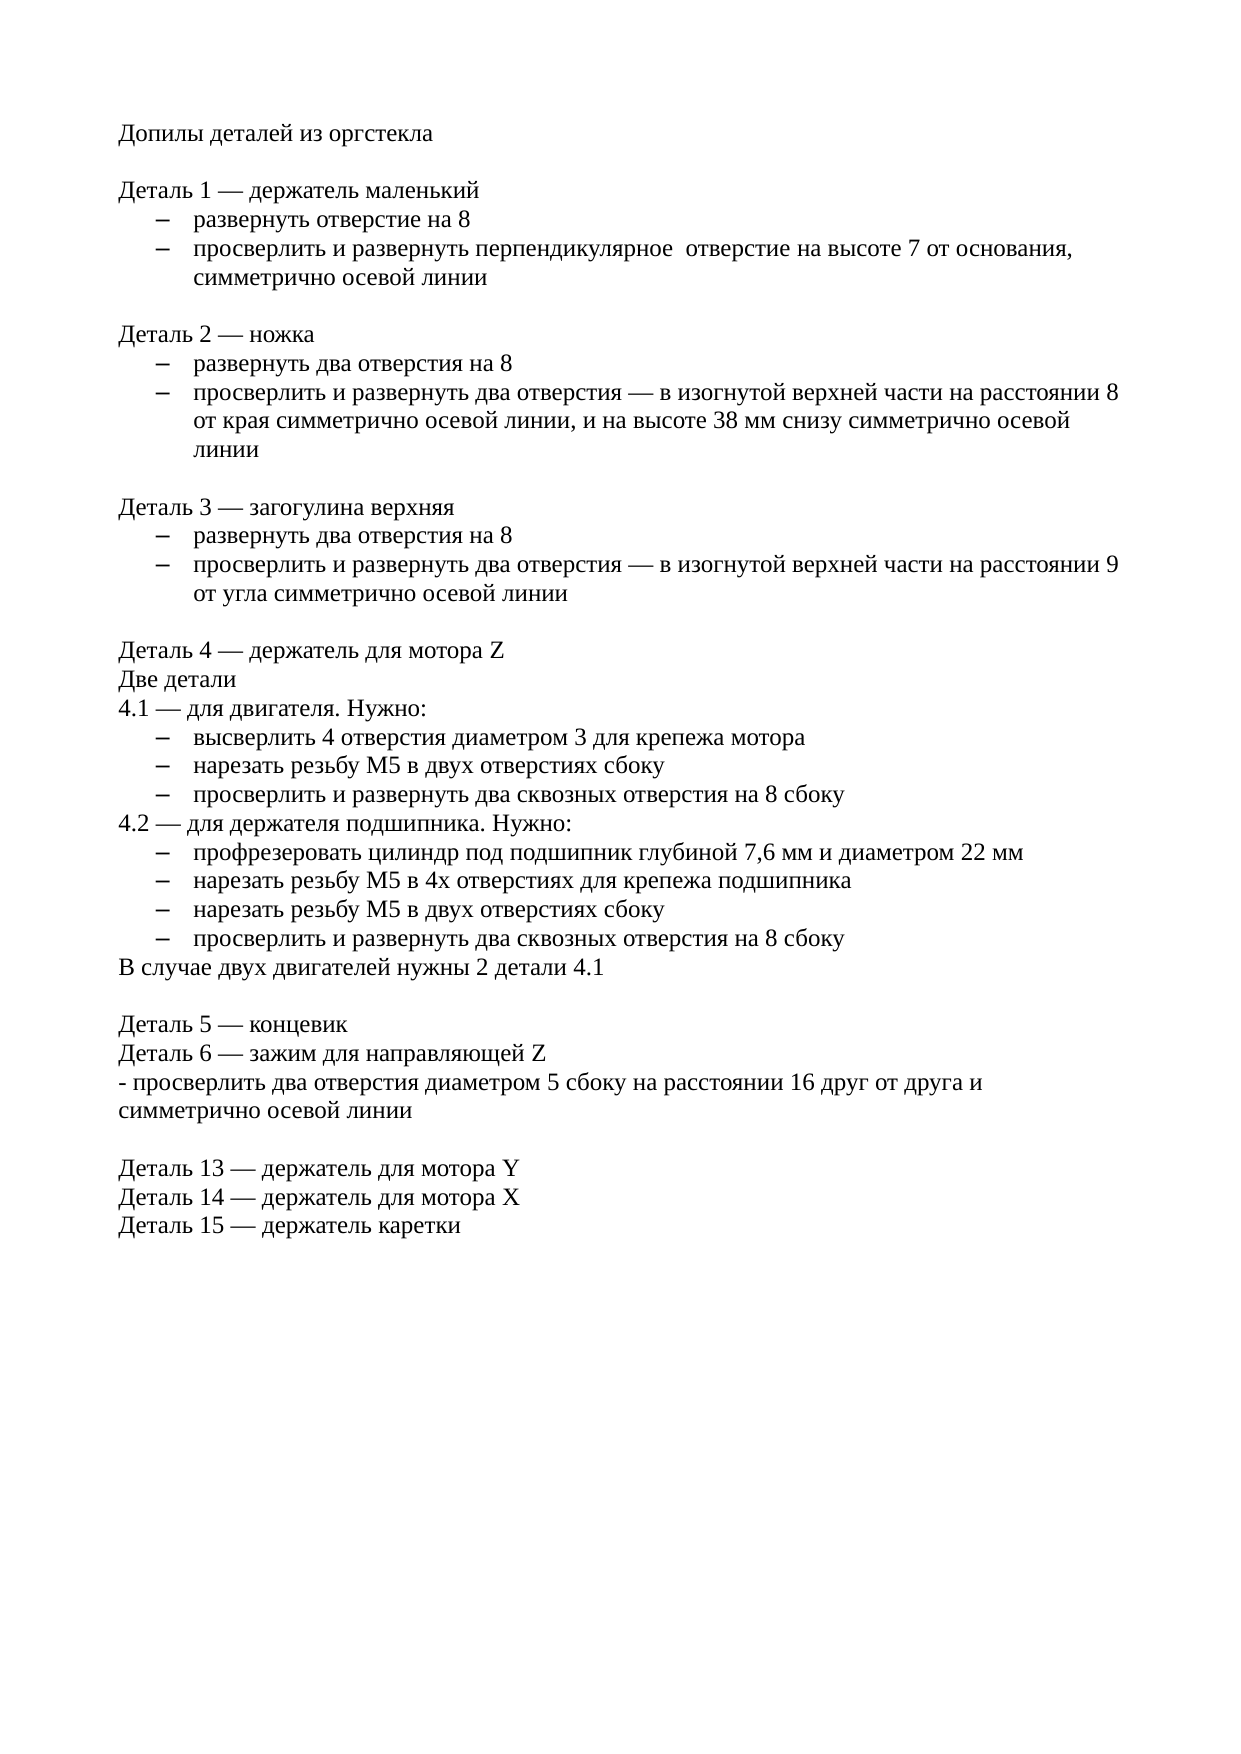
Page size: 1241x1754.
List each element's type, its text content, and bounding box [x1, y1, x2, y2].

list нарезать резьбу М5 в двух отверстиях сбоку [156, 751, 1122, 779]
text Деталь 15 — держатель каретки [118, 1211, 1122, 1239]
list нарезать резьбу М5 в 4х отверстиях для крепежа подшипника [156, 866, 1122, 894]
list просверлить и развернуть два отверстия — в изогнутой верхней части на расстоянии 8 от края симметрично осевой линии, и на высоте 38 мм снизу симметрично осевой линии [156, 377, 1122, 463]
list просверлить и развернуть два сквозных отверстия на 8 сбоку [156, 779, 1122, 808]
text Деталь 6 — зажим для направляющей Z [118, 1038, 1122, 1067]
list профрезеровать цилиндр под подшипник глубиной 7,6 мм и диаметром 22 мм [156, 837, 1122, 866]
text Деталь 4 — держатель для мотора Z [118, 636, 1122, 664]
text 4.1 — для двигателя. Нужно: [118, 693, 1122, 722]
list просверлить и развернуть перпендикулярное отверстие на высоте 7 от основания, симметрично осевой линии [156, 233, 1122, 291]
text - просверлить два отверстия диаметром 5 сбоку на расстоянии 16 друг от друга и симметрично осевой линии [118, 1067, 1122, 1124]
list развернуть отверстие на 8 [156, 204, 1122, 233]
text Деталь 5 — концевик [118, 1009, 1122, 1038]
text Допилы деталей из оргстекла [118, 118, 1122, 147]
text В случае двух двигателей нужны 2 детали 4.1 [118, 952, 1122, 981]
text 4.2 — для держателя подшипника. Нужно: [118, 808, 1122, 837]
text Две детали [118, 664, 1122, 693]
list развернуть два отверстия на 8 [156, 348, 1122, 377]
list высверлить 4 отверстия диаметром 3 для крепежа мотора [156, 722, 1122, 751]
list нарезать резьбу М5 в двух отверстиях сбоку [156, 894, 1122, 923]
text Деталь 3 — загогулина верхняя [118, 492, 1122, 521]
text Деталь 13 — держатель для мотора Y [118, 1153, 1122, 1182]
list развернуть два отверстия на 8 [156, 521, 1122, 549]
list просверлить и развернуть два отверстия — в изогнутой верхней части на расстоянии 9 от угла симметрично осевой линии [156, 549, 1122, 607]
text Деталь 2 — ножка [118, 319, 1122, 348]
text Деталь 1 — держатель маленький [118, 176, 1122, 204]
list просверлить и развернуть два сквозных отверстия на 8 сбоку [156, 923, 1122, 952]
text Деталь 14 — держатель для мотора X [118, 1182, 1122, 1211]
